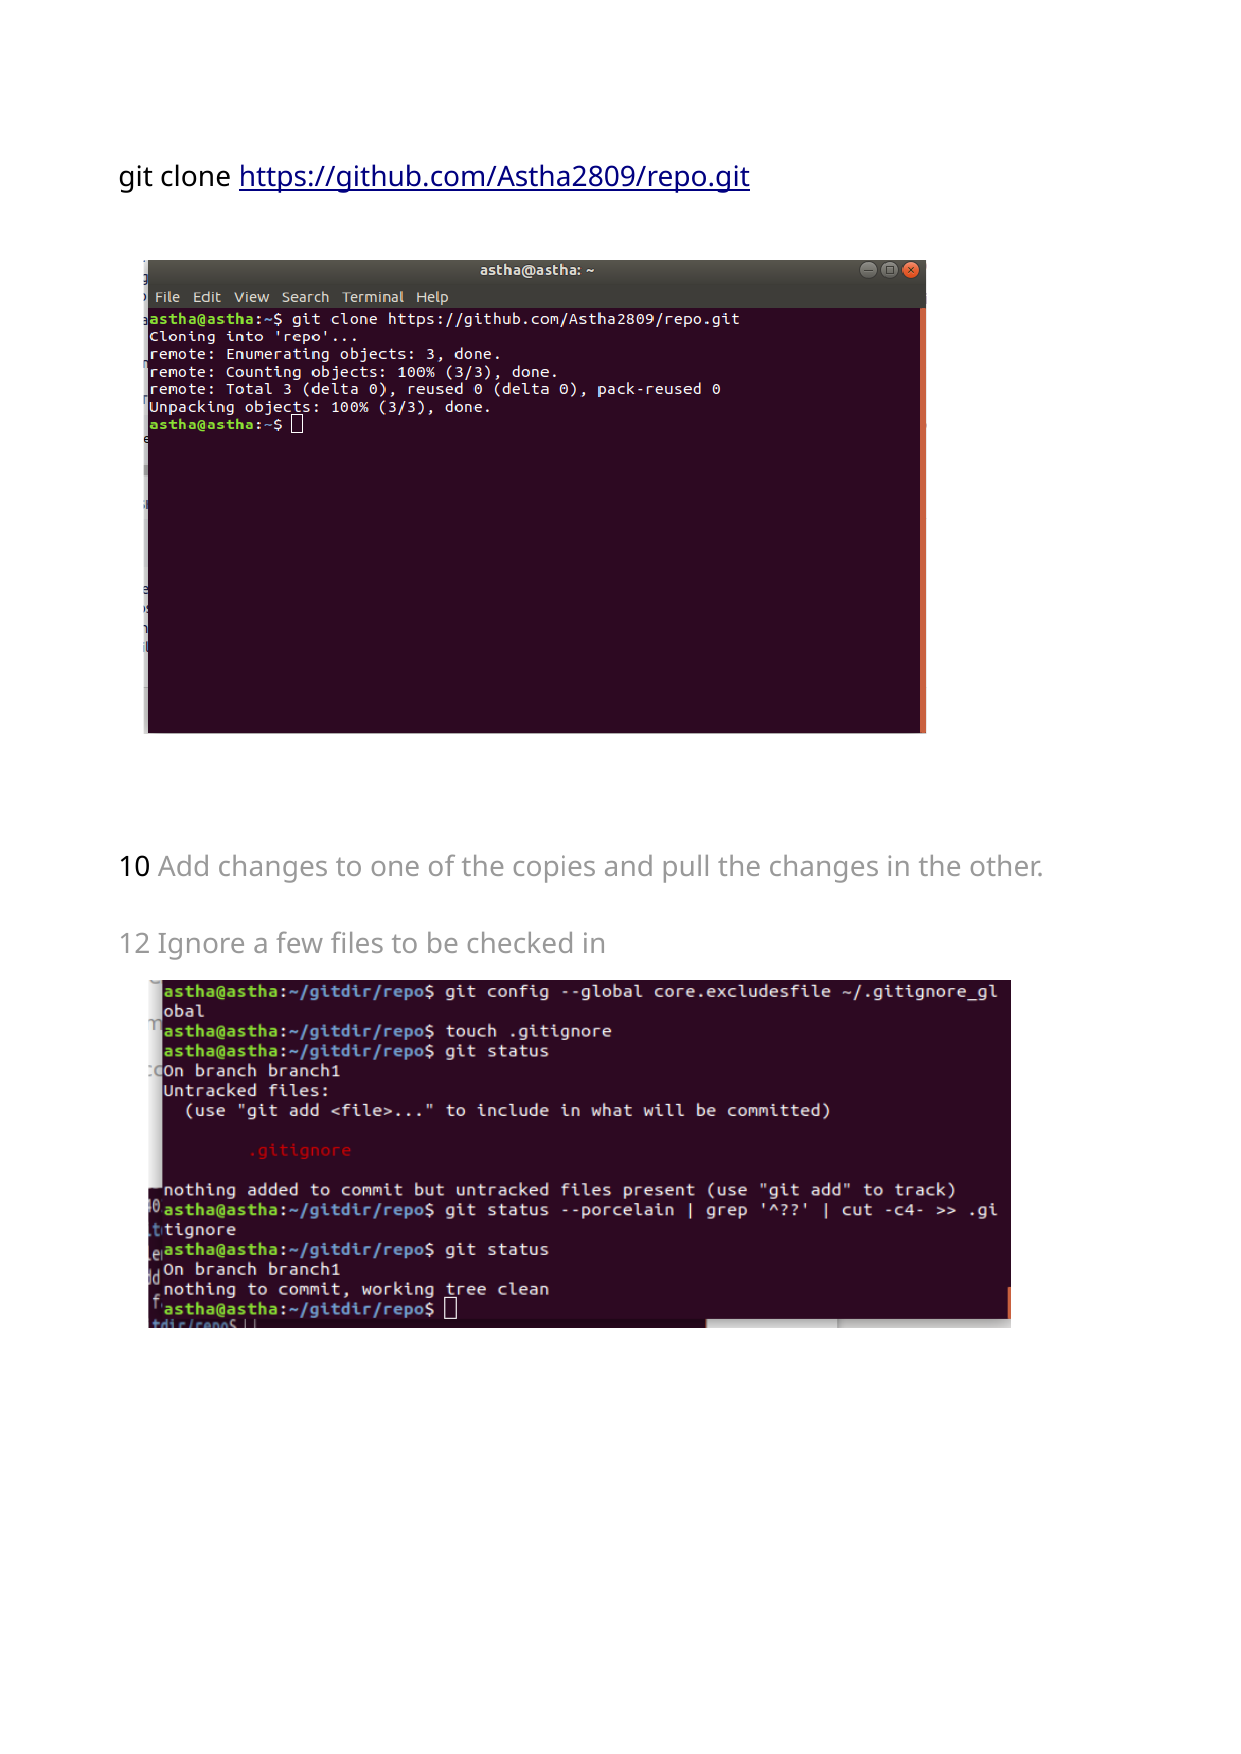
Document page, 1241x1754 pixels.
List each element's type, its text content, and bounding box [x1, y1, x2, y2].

text 10 Add changes to one of the copies and pull the changes in the other. [118, 846, 1122, 885]
text 12 Ignore a few files to be checked in [118, 923, 1122, 961]
picture [148, 980, 1011, 1328]
text git clone https://github.com/Astha2809/repo.git [118, 156, 1122, 195]
picture [143, 260, 927, 734]
